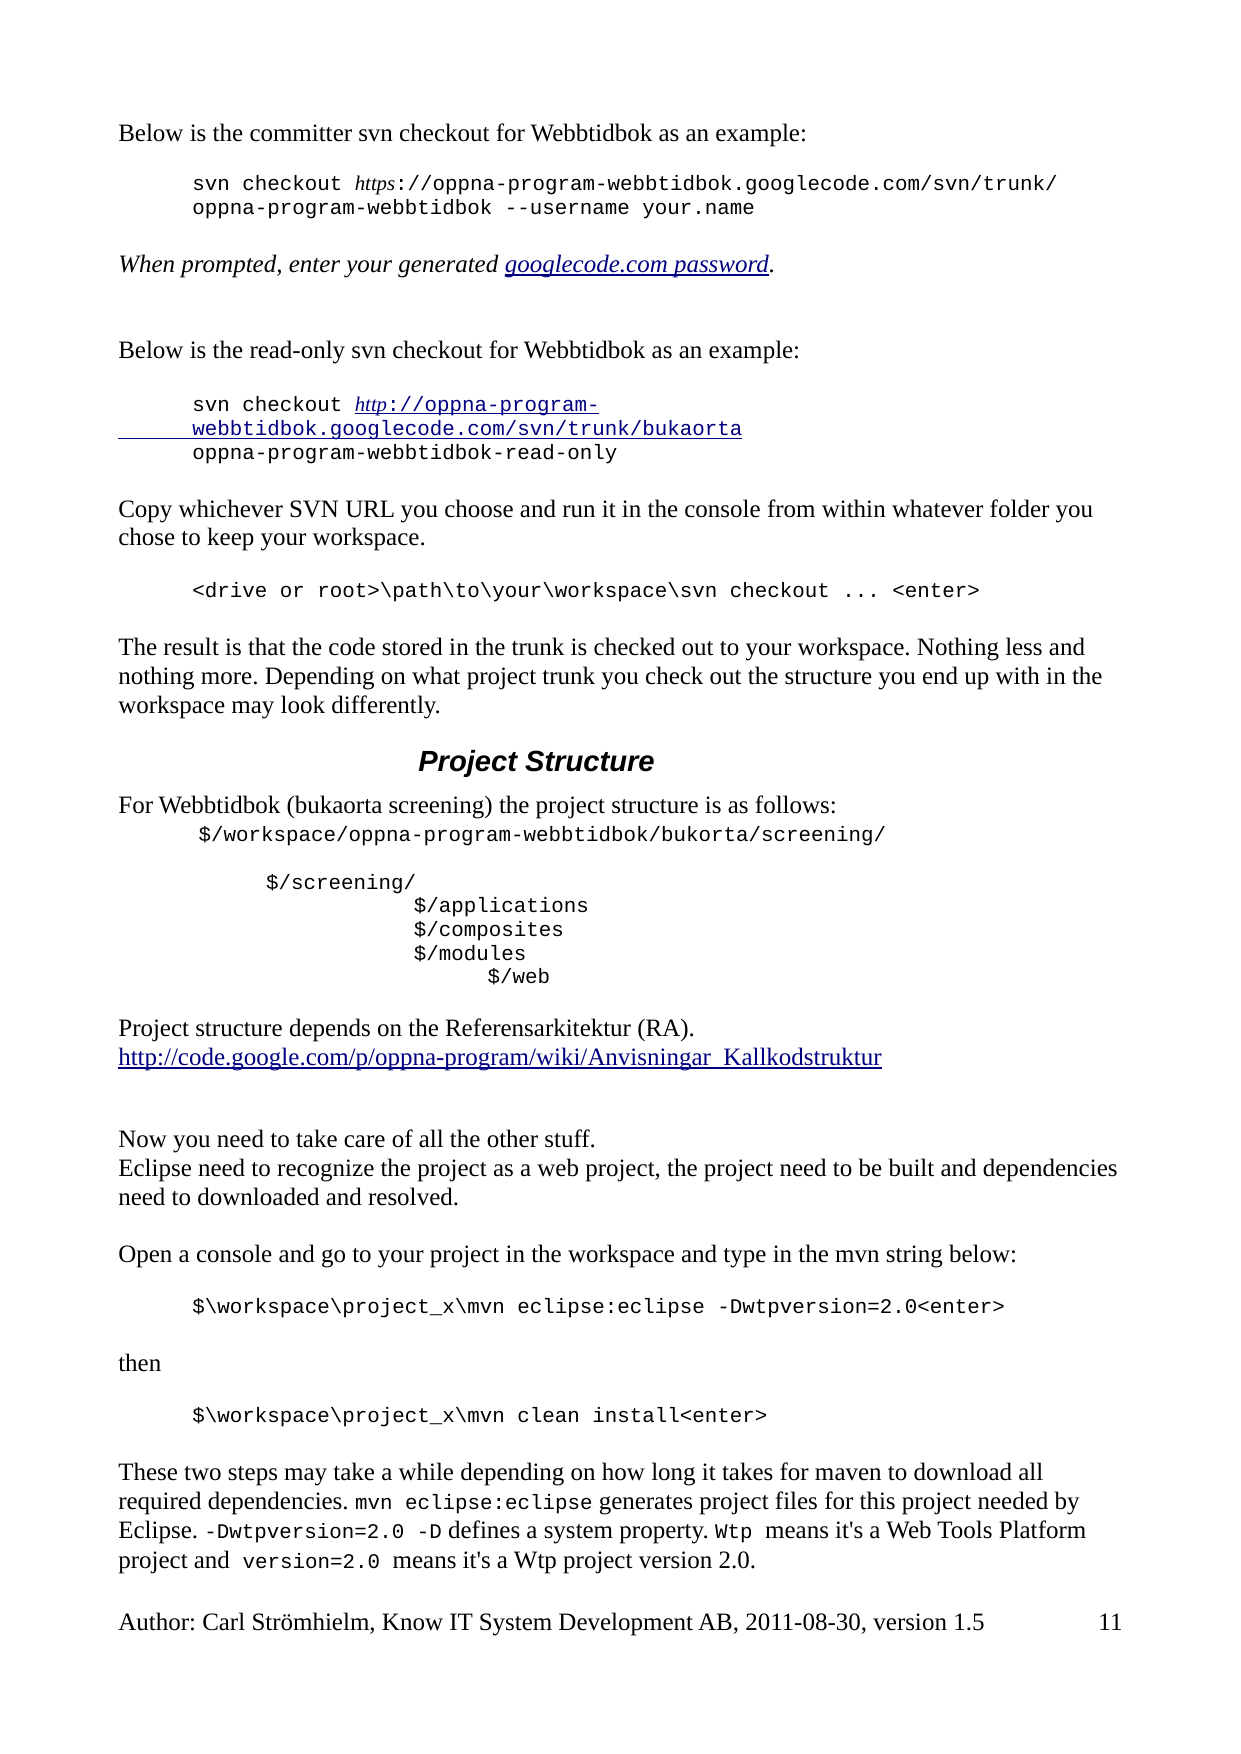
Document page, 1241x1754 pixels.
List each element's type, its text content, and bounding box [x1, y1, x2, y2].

subtitle Project Structure [418, 744, 1122, 777]
text Below is the read-only svn checkout for Webbtidbok as an example: [118, 335, 1122, 364]
text <drive or root>\path\to\your\workspace\svn checkout ... <enter> [118, 580, 1122, 632]
text Eclipse need to recognize the project as a web project, the project need to be built and dependencies need to downloaded and resolved. [118, 1153, 1122, 1211]
text http://code.google.com/p/oppna-program/wiki/Anvisningar_Kallkodstruktur Now you need to take care of all the other stuff. [118, 1042, 1122, 1153]
text Below is the committer svn checkout for Webbtidbok as an example: [118, 118, 1122, 147]
text svn checkout https://oppna-program-webbtidbok.googlecode.com/svn/trunk/ oppna-program-webbtidbok --username your.name When prompted, enter your generated googlecode.com password. [118, 147, 1122, 278]
text Open a console and go to your project in the workspace and type in the mvn string below: [118, 1239, 1122, 1268]
text These two steps may take a while depending on how long it takes for maven to download all required dependencies. mvn eclipse:eclipse generates project files for this project needed by Eclipse. -Dwtpversion=2.0 -D defines a system property. Wtp means it's a Web Tools Platform project and version=2.0 means it's a Wtp project version 2.0. [118, 1457, 1122, 1574]
text then [118, 1348, 1122, 1377]
text $/composites [118, 919, 1122, 943]
text Copy whichever SVN URL you choose and run it in the console from within whatever folder you chose to keep your workspace. [118, 494, 1122, 580]
text The result is that the code stored in the trunk is checked out to your workspace. Nothing less and nothing more. Depending on what project trunk you check out the structure you end up with in the workspace may look differently. [118, 632, 1122, 719]
text $/workspace/oppna-program-webbtidbok/bukorta/screening/ [118, 818, 1122, 848]
text oppna-program-webbtidbok-read-only [118, 442, 1122, 465]
text $\workspace\project_x\mvn clean install<enter> [118, 1405, 1122, 1429]
text $/modules [118, 943, 1122, 966]
text $/applications [118, 895, 1122, 919]
text Project structure depends on the Referensarkitektur (RA). [118, 1013, 1122, 1042]
text svn checkout http://oppna-program- webbtidbok.googlecode.com/svn/trunk/bukaorta [118, 392, 1122, 442]
text $\workspace\project_x\mvn eclipse:eclipse -Dwtpversion=2.0<enter> [118, 1296, 1122, 1319]
text For Webbtidbok (bukaorta screening) the project structure is as follows: [118, 790, 1122, 818]
text $/screening/ [118, 872, 1122, 895]
text $/web [118, 966, 1122, 990]
